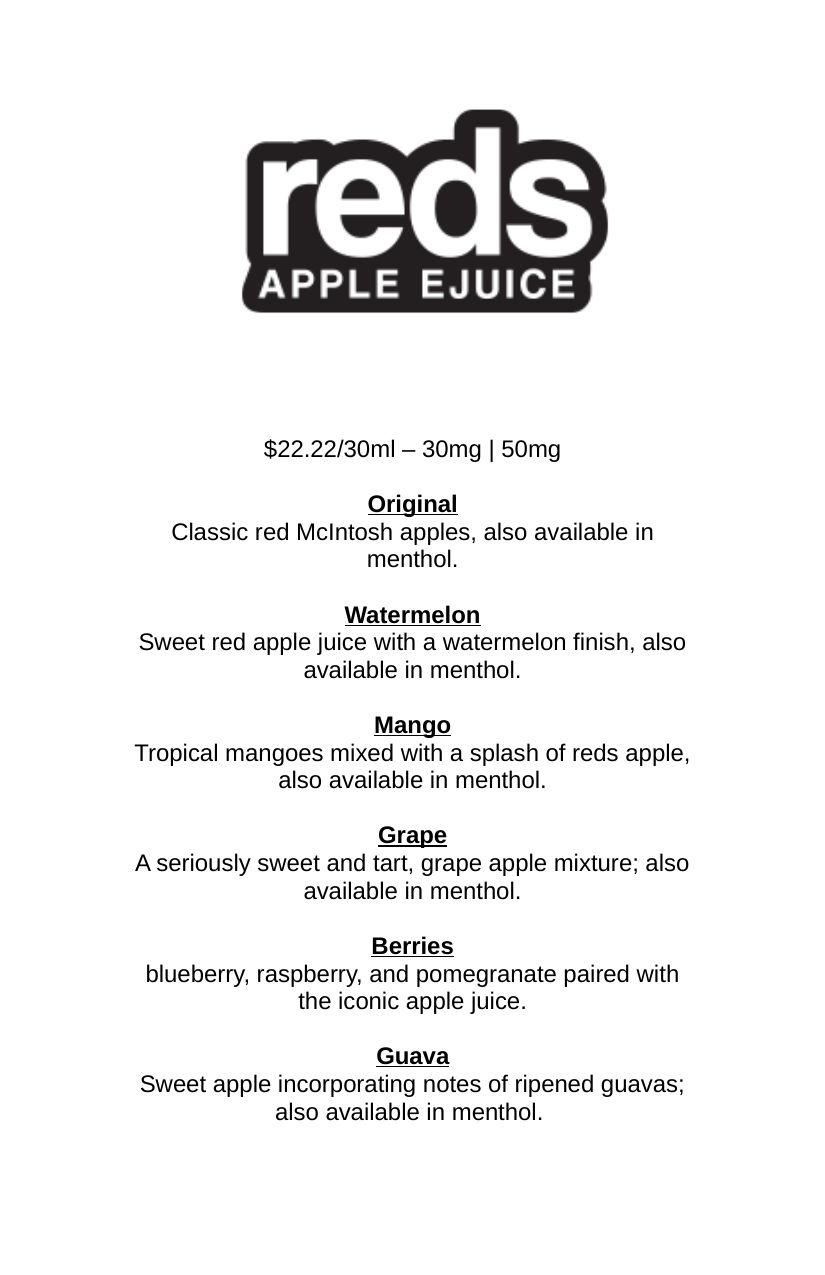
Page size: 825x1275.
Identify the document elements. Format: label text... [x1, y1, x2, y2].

text Sweet apple incorporating notes of ripened guavas; also available in menthol. [130, 1070, 695, 1125]
text Tropical mangoes mixed with a splash of reds apple, also available in menthol. [130, 739, 695, 794]
text blueberry, raspberry, and pomegranate paired with the iconic apple juice. [130, 959, 695, 1015]
text Original Classic red McIntosh apples, also available in menthol. [130, 490, 695, 573]
text Berries [130, 932, 695, 959]
text Grape [130, 821, 695, 849]
picture [228, 15, 621, 408]
text Guava [130, 1042, 695, 1070]
text Mango [130, 711, 695, 739]
text $22.22/30ml – 30mg | 50mg [130, 435, 695, 463]
text A seriously sweet and tart, grape apple mixture; also available in menthol. [130, 849, 695, 904]
text Sweet red apple juice with a watermelon finish, also available in menthol. [130, 628, 695, 683]
text Watermelon [130, 601, 695, 628]
